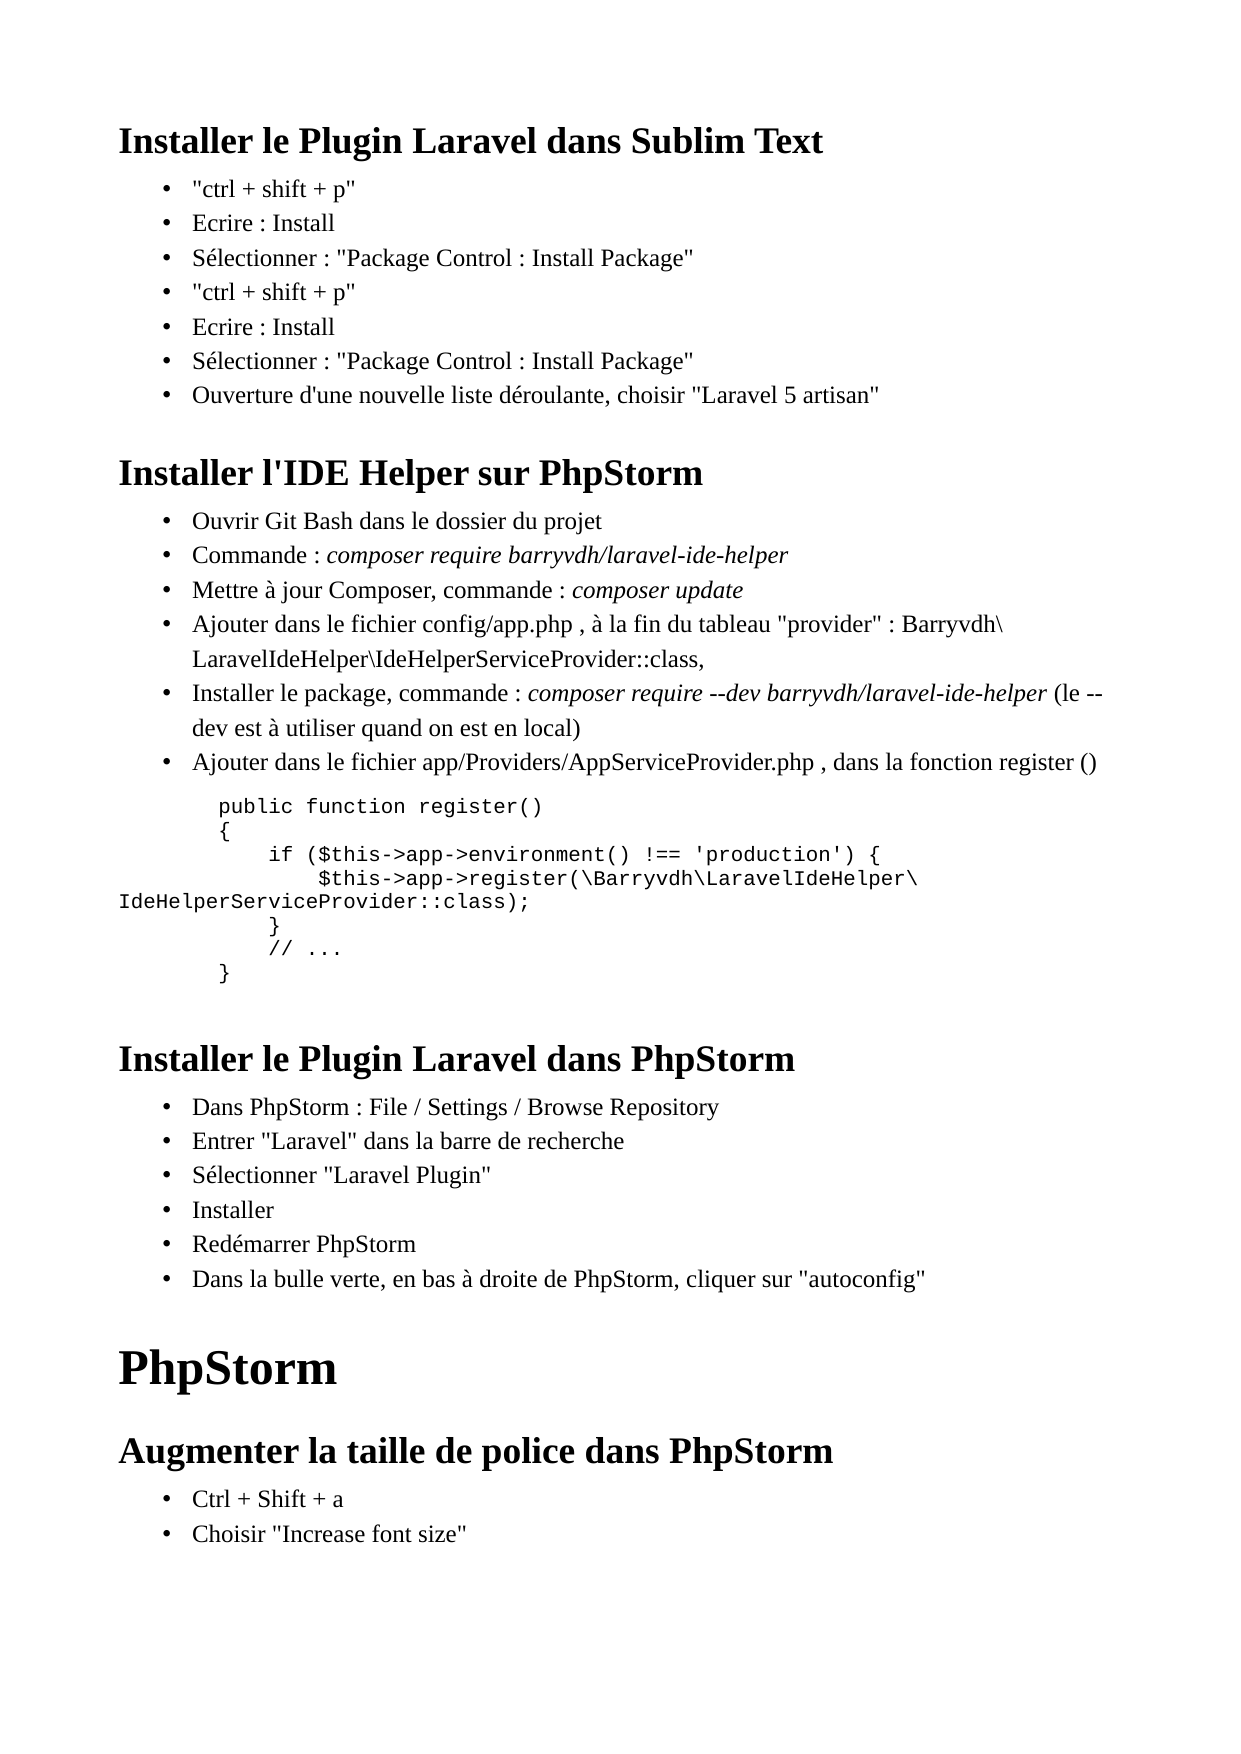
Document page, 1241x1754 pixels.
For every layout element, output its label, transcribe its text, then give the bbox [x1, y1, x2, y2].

list Mettre à jour Composer, commande : composer update [162, 575, 1122, 604]
list Entrer "Laravel" dans la barre de recherche [162, 1126, 1122, 1155]
text { [118, 820, 1122, 844]
list "ctrl + shift + p" [162, 277, 1122, 306]
text } [118, 915, 1122, 938]
list Ctrl + Shift + a [162, 1484, 1122, 1513]
subtitle Augmenter la taille de police dans PhpStorm [118, 1429, 1122, 1472]
list Ajouter dans le fichier config/app.php , à la fin du tableau "provider" : Barryvdh\LaravelIdeHelper\IdeHelperServiceProvider::class, [162, 609, 1122, 673]
text } [118, 962, 1122, 986]
list Dans PhpStorm : File / Settings / Browse Repository [162, 1092, 1122, 1120]
list Ecrire : Install [162, 312, 1122, 340]
text // ... [118, 938, 1122, 962]
list Sélectionner "Laravel Plugin" [162, 1161, 1122, 1189]
list Choisir "Increase font size" [162, 1519, 1122, 1548]
list Installer [162, 1195, 1122, 1224]
subtitle Installer le Plugin Laravel dans Sublim Text [118, 118, 1122, 161]
list Installer le package, commande : composer require --dev barryvdh/laravel-ide-helper (le --dev est à utiliser quand on est en local) [162, 678, 1122, 742]
subtitle Installer le Plugin Laravel dans PhpStorm [118, 1036, 1122, 1079]
subtitle PhpStorm [118, 1338, 1122, 1396]
list Redémarrer PhpStorm [162, 1229, 1122, 1258]
text public function register() [118, 797, 1122, 820]
list Sélectionner : "Package Control : Install Package" [162, 243, 1122, 271]
text if ($this->app->environment() !== 'production') { [118, 844, 1122, 867]
text $this->app->register(\Barryvdh\LaravelIdeHelper\IdeHelperServiceProvider::class); [118, 867, 1122, 915]
list Sélectionner : "Package Control : Install Package" [162, 346, 1122, 375]
list Ouvrir Git Bash dans le dossier du projet [162, 506, 1122, 535]
list Ecrire : Install [162, 208, 1122, 237]
list "ctrl + shift + p" [162, 174, 1122, 202]
list Dans la bulle verte, en bas à droite de PhpStorm, cliquer sur "autoconfig" [162, 1264, 1122, 1293]
list Ouverture d'une nouvelle liste déroulante, choisir "Laravel 5 artisan" [162, 381, 1122, 409]
list Commande : composer require barryvdh/laravel-ide-helper [162, 541, 1122, 569]
subtitle Installer l'IDE Helper sur PhpStorm [118, 451, 1122, 494]
list Ajouter dans le fichier app/Providers/AppServiceProvider.php , dans la fonction register () [162, 747, 1122, 776]
